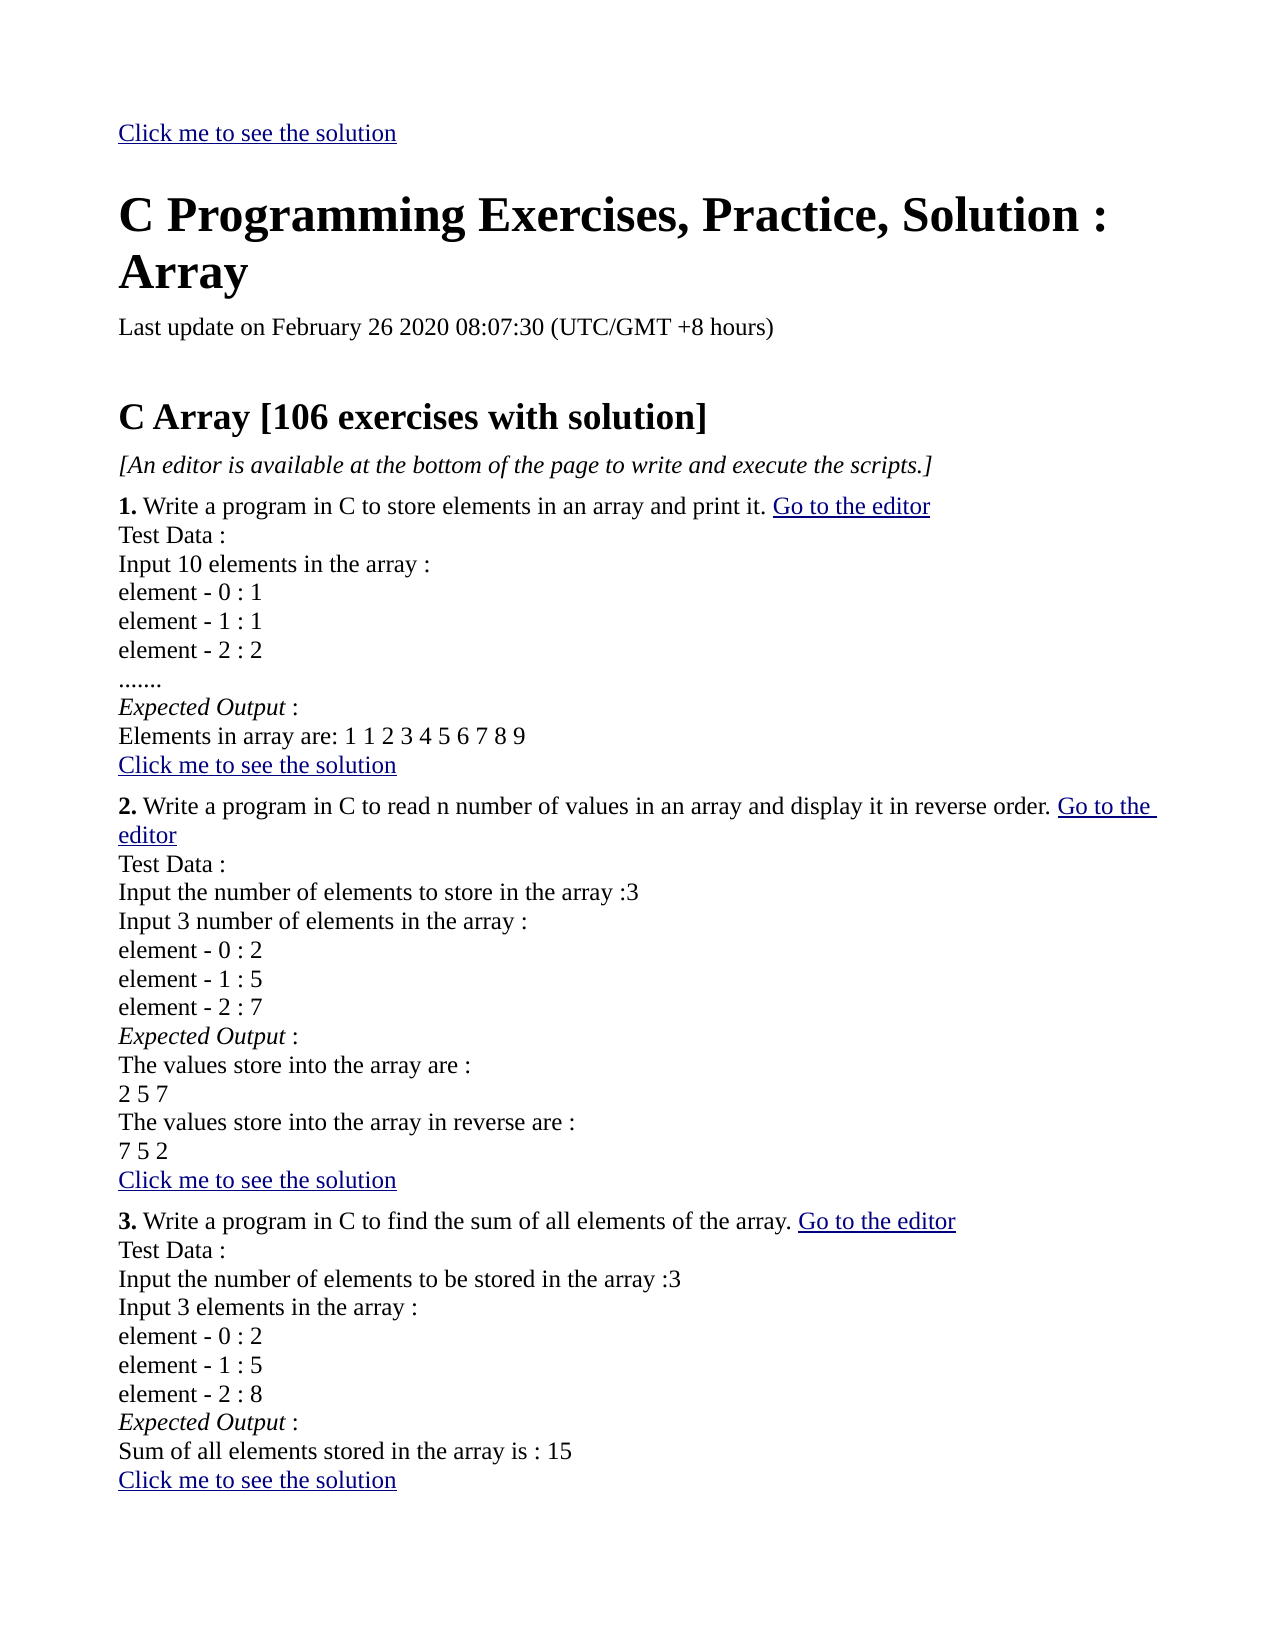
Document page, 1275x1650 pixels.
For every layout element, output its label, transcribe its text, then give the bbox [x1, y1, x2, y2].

subtitle C Array [106 exercises with solution] [118, 394, 1157, 437]
text [An editor is available at the bottom of the page to write and execute the scripts.] [118, 450, 1157, 479]
text Click me to see the solution [118, 118, 1157, 147]
subtitle C Programming Exercises, Practice, Solution : Array [118, 184, 1157, 299]
text 1. Write a program in C to store elements in an array and print it. Go to the editor Test Data : Input 10 elements in the array : element - 0 : 1 element - 1 : 1 element - 2 : 2 ....... Expected Output : Elements in array are: 1 1 2 3 4 5 6 7 8 9 Click me to see the solution [118, 491, 1157, 779]
text 2. Write a program in C to read n number of values in an array and display it in reverse order. Go to the editor Test Data : Input the number of elements to store in the array :3 Input 3 number of elements in the array : element - 0 : 2 element - 1 : 5 element - 2 : 7 Expected Output : The values store into the array are : 2 5 7 The values store into the array in reverse are : 7 5 2 Click me to see the solution [118, 791, 1157, 1194]
text Last update on February 26 2020 08:07:30 (UTC/GMT +8 hours) [118, 312, 1157, 341]
text 3. Write a program in C to find the sum of all elements of the array. Go to the editor Test Data : Input the number of elements to be stored in the array :3 Input 3 elements in the array : element - 0 : 2 element - 1 : 5 element - 2 : 8 Expected Output : Sum of all elements stored in the array is : 15 Click me to see the solution [118, 1206, 1157, 1494]
